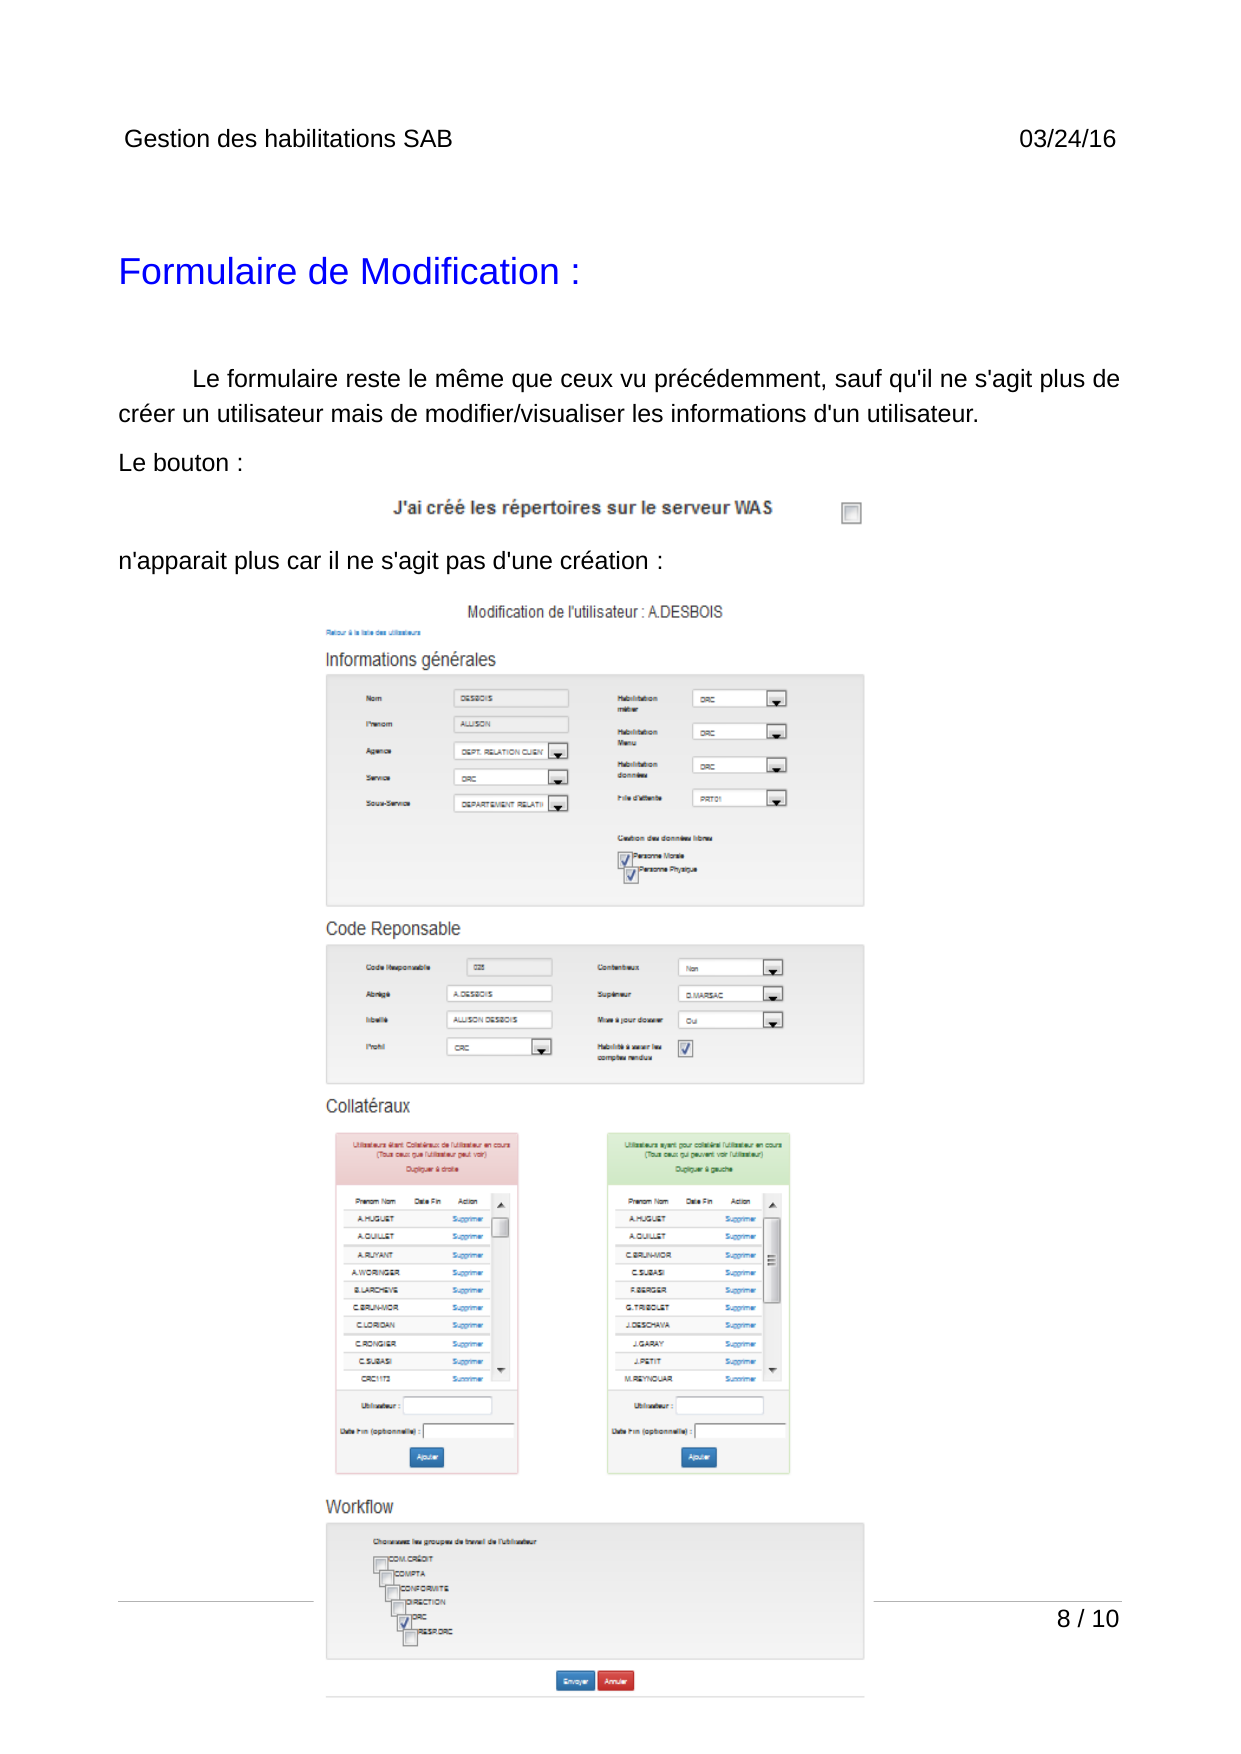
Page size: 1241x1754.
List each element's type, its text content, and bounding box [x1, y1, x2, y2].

text Le formulaire reste le même que ceux vu précédemment, sauf qu'il ne s'agit plus de créer un utilisateur mais de modifier/visualiser les informations d'un utilisateur. [118, 364, 1122, 428]
text Le bouton : [118, 448, 1122, 477]
picture [364, 497, 876, 526]
text Formulaire de Modification : [118, 249, 1122, 292]
picture [313, 604, 874, 1699]
text n'apparait plus car il ne s'agit pas d'une création : [118, 546, 1122, 575]
